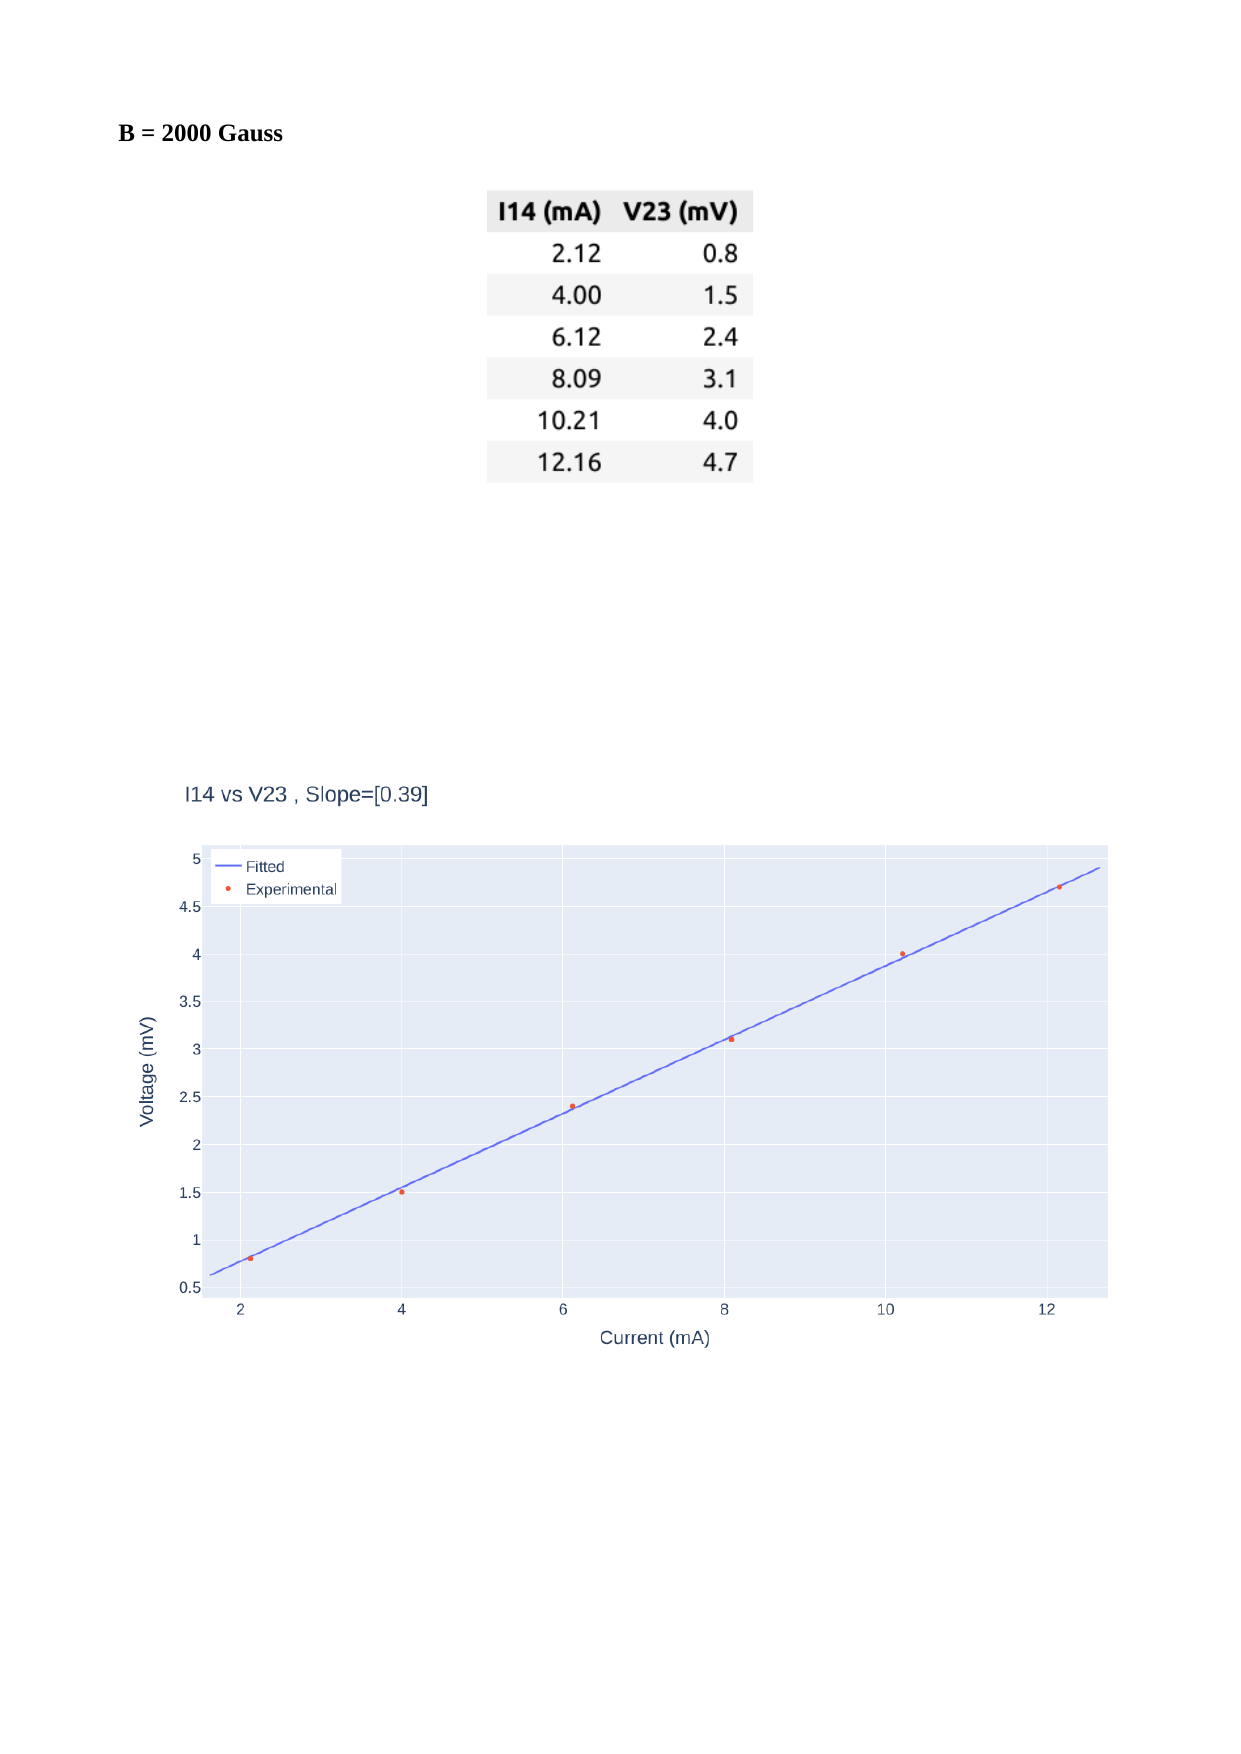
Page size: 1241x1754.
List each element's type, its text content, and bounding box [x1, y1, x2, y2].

picture [129, 768, 1134, 1354]
picture [487, 180, 754, 492]
text B = 2000 Gauss [118, 118, 1122, 147]
